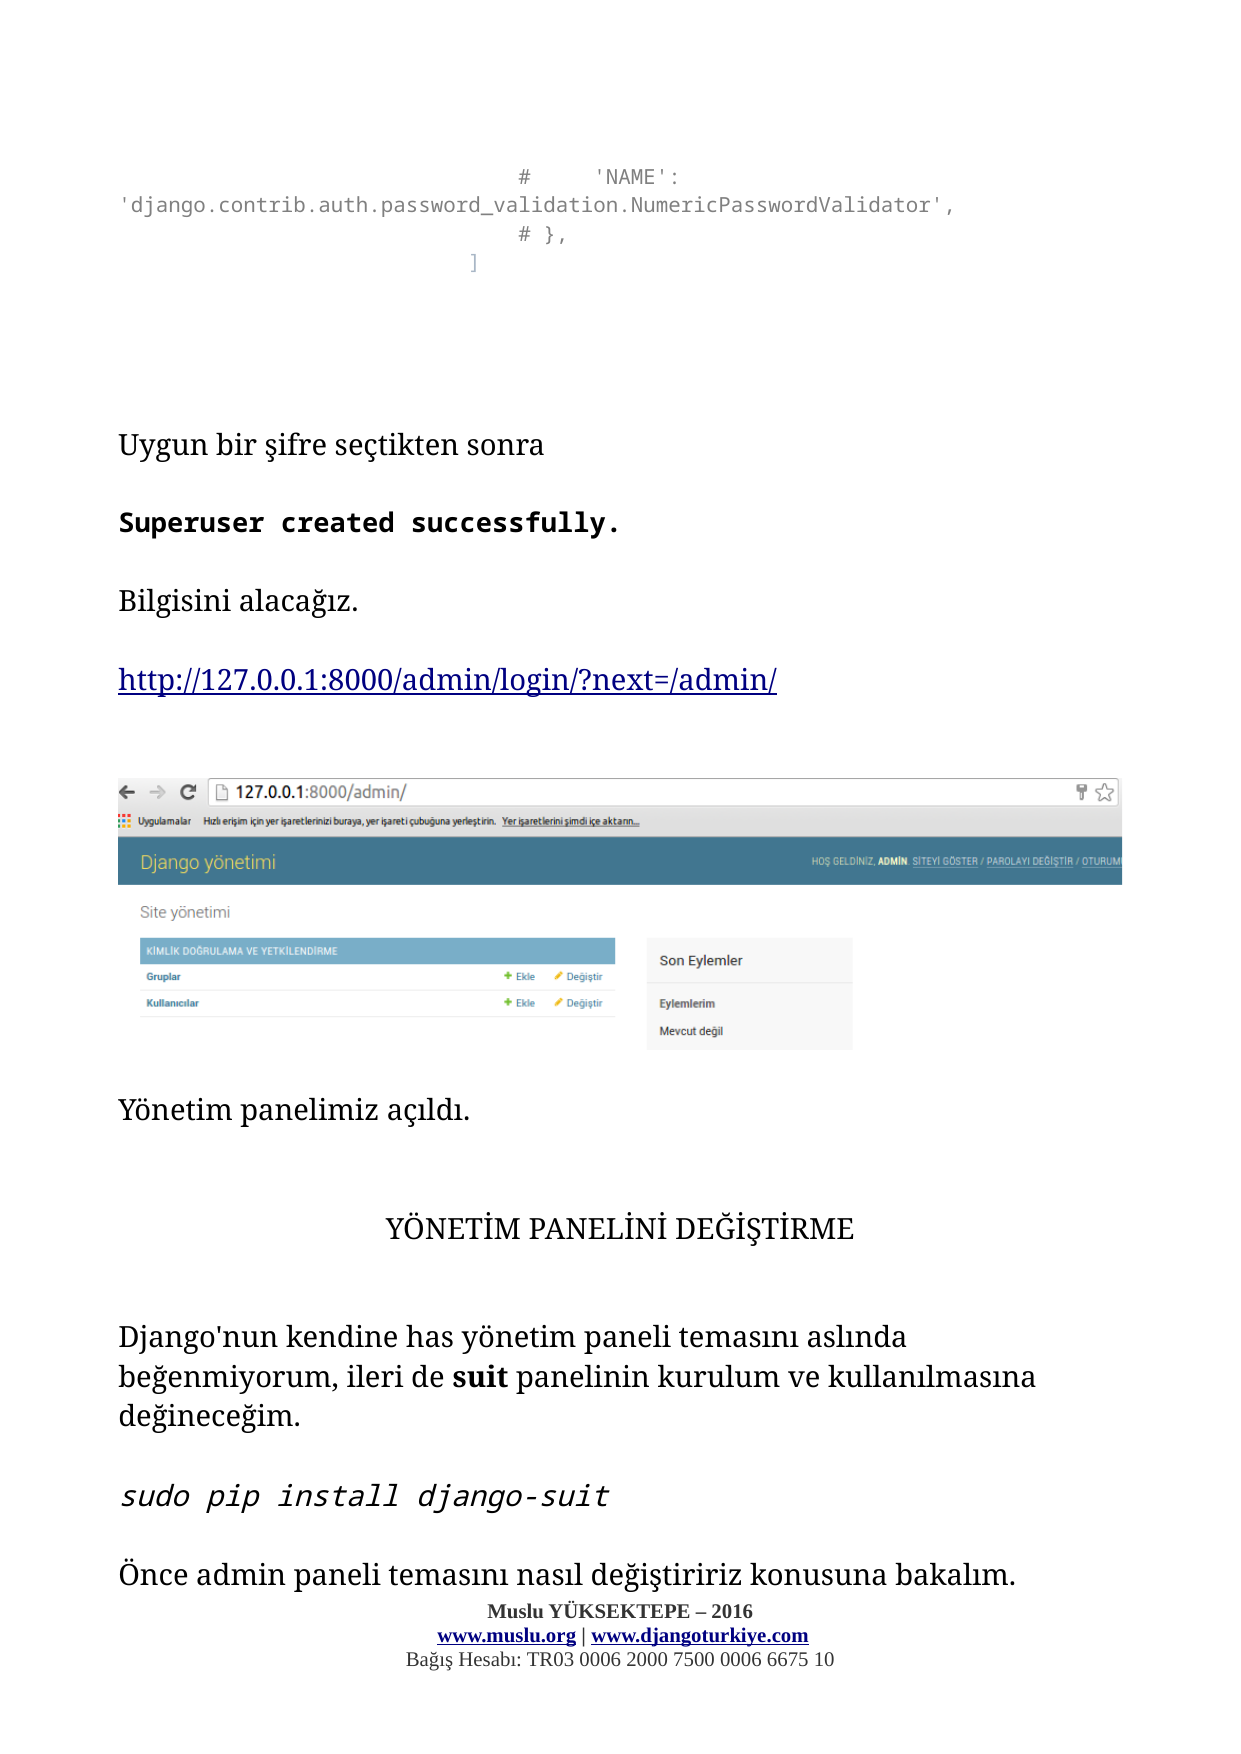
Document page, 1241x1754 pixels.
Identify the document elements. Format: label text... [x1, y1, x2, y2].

text sudo pip install django-suit [118, 1475, 1122, 1515]
text Superuser created successfully. [118, 504, 1122, 541]
text # }, [118, 219, 1122, 247]
text http://127.0.0.1:8000/admin/login/?next=/admin/ [118, 660, 1122, 699]
text Yönetim panelimiz açıldı. [118, 1089, 1122, 1129]
text Bilgisini alacağız. [118, 580, 1122, 620]
text Uygun bir şifre seçtikten sonra [118, 424, 1122, 464]
text # 'NAME': 'django.contrib.auth.password_validation.NumericPasswordValidator', [118, 162, 1122, 219]
picture [118, 778, 1123, 1050]
text Django'nun kendine has yönetim paneli temasını aslında beğenmiyorum, ileri de suit panelinin kurulum ve kullanılmasına değineceğim. [118, 1316, 1122, 1435]
text YÖNETİM PANELİNİ DEĞİŞTİRME [118, 1208, 1122, 1248]
text ] [118, 247, 1122, 276]
text Önce admin paneli temasını nasıl değiştiririz konusuna bakalım. [118, 1554, 1122, 1594]
